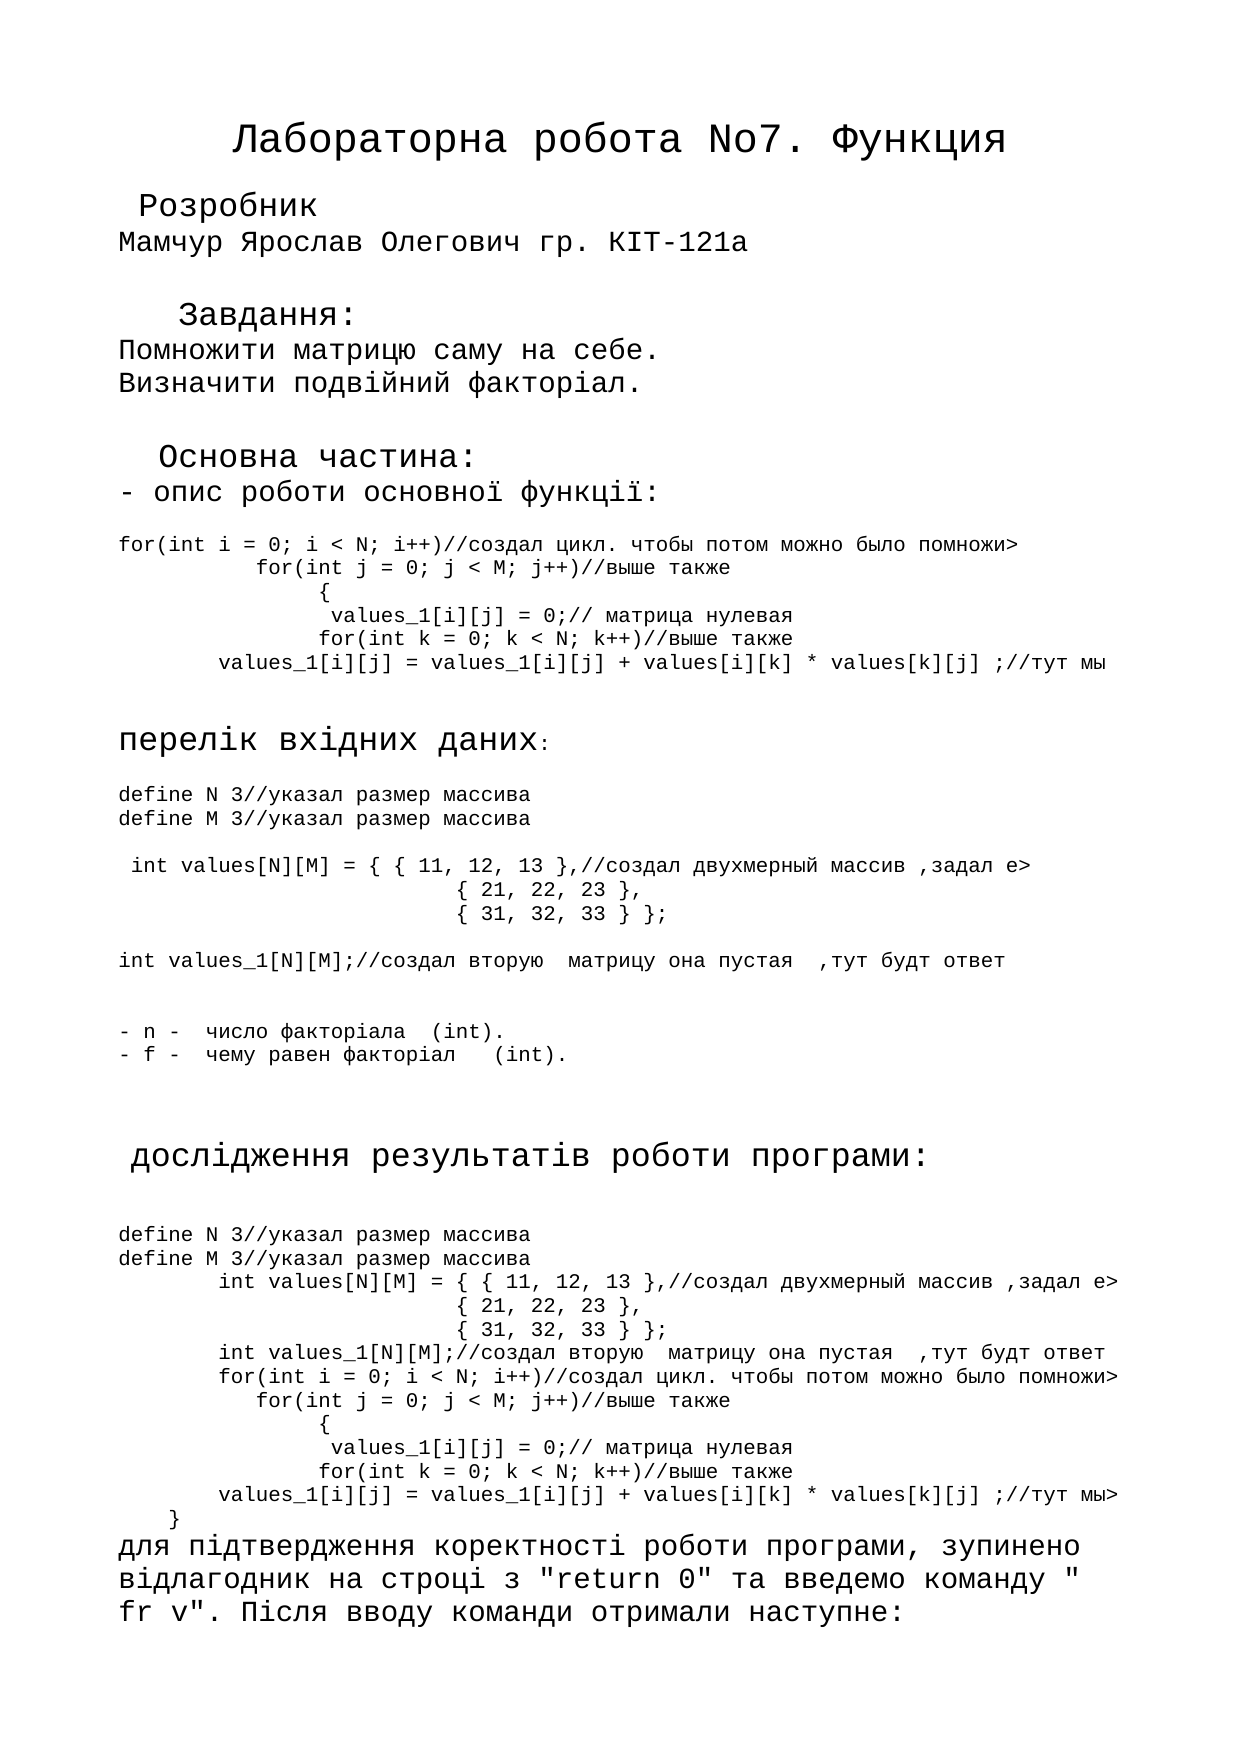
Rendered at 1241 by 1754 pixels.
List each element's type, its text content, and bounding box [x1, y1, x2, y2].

text Розробник [118, 189, 1122, 227]
text { 31, 32, 33 } }; [118, 903, 1122, 926]
text Завдання: [118, 298, 1122, 335]
text Основна частина: [118, 439, 1122, 477]
text for(int j = 0; j < M; j++)//выше также [118, 1390, 1122, 1413]
text int values[N][M] = { { 11, 12, 13 },//создал двухмерный массив ,задал е> [118, 1271, 1122, 1295]
text for(int i = 0; i < N; i++)//создал цикл. чтобы потом можно было помножи> [118, 1366, 1122, 1390]
text { [118, 1413, 1122, 1437]
text - опис роботи основної функції: [118, 477, 1122, 510]
text Визначити подвійний факторіал. [118, 368, 1122, 401]
text for(int k = 0; k < N; k++)//выше также [118, 628, 1122, 652]
text int values[N][M] = { { 11, 12, 13 },//создал двухмерный массив ,задал е> [118, 855, 1122, 879]
text - n - число факторіала (int). [118, 1021, 1122, 1044]
text Лабораторна робота No7. Функция [118, 118, 1122, 165]
text values_1[i][j] = 0;// матрица нулевая [118, 1437, 1122, 1461]
text } [118, 1508, 1122, 1532]
text Помножити матрицю саму на себе. [118, 335, 1122, 368]
text перелік вхідних даних: [118, 723, 1122, 761]
text { [118, 581, 1122, 605]
text define M 3//указал размер массива [118, 1248, 1122, 1271]
text { 21, 22, 23 }, [118, 879, 1122, 903]
text - f - чему равен факторіал (int). [118, 1044, 1122, 1068]
text define N 3//указал размер массива [118, 784, 1122, 808]
text values_1[i][j] = values_1[i][j] + values[i][k] * values[k][j] ;//тут мы> [118, 1484, 1122, 1508]
text дослідження результатів роботи програми: [118, 1139, 1122, 1177]
text { 21, 22, 23 }, [118, 1295, 1122, 1319]
text define M 3//указал размер массива [118, 808, 1122, 832]
text для підтвердження коректності роботи програми, зупинено відлагодник на строці з "return 0" та введемо команду " fr v". Після вводу команди отримали наступне: [118, 1532, 1122, 1631]
text values_1[i][j] = values_1[i][j] + values[i][k] * values[k][j] ;//тут мы [118, 652, 1122, 676]
text define N 3//указал размер массива [118, 1224, 1122, 1248]
text for(int k = 0; k < N; k++)//выше также [118, 1461, 1122, 1484]
text int values_1[N][M];//создал вторую матрицу она пустая ,тут будт ответ [118, 950, 1122, 973]
text for(int i = 0; i < N; i++)//создал цикл. чтобы потом можно было помножи> [118, 534, 1122, 557]
text int values_1[N][M];//создал вторую матрицу она пустая ,тут будт ответ [118, 1342, 1122, 1366]
text { 31, 32, 33 } }; [118, 1319, 1122, 1342]
text Мамчур Ярослав Олегович гр. КІТ-121а [118, 227, 1122, 260]
text values_1[i][j] = 0;// матрица нулевая [118, 605, 1122, 628]
text for(int j = 0; j < M; j++)//выше также [118, 557, 1122, 581]
